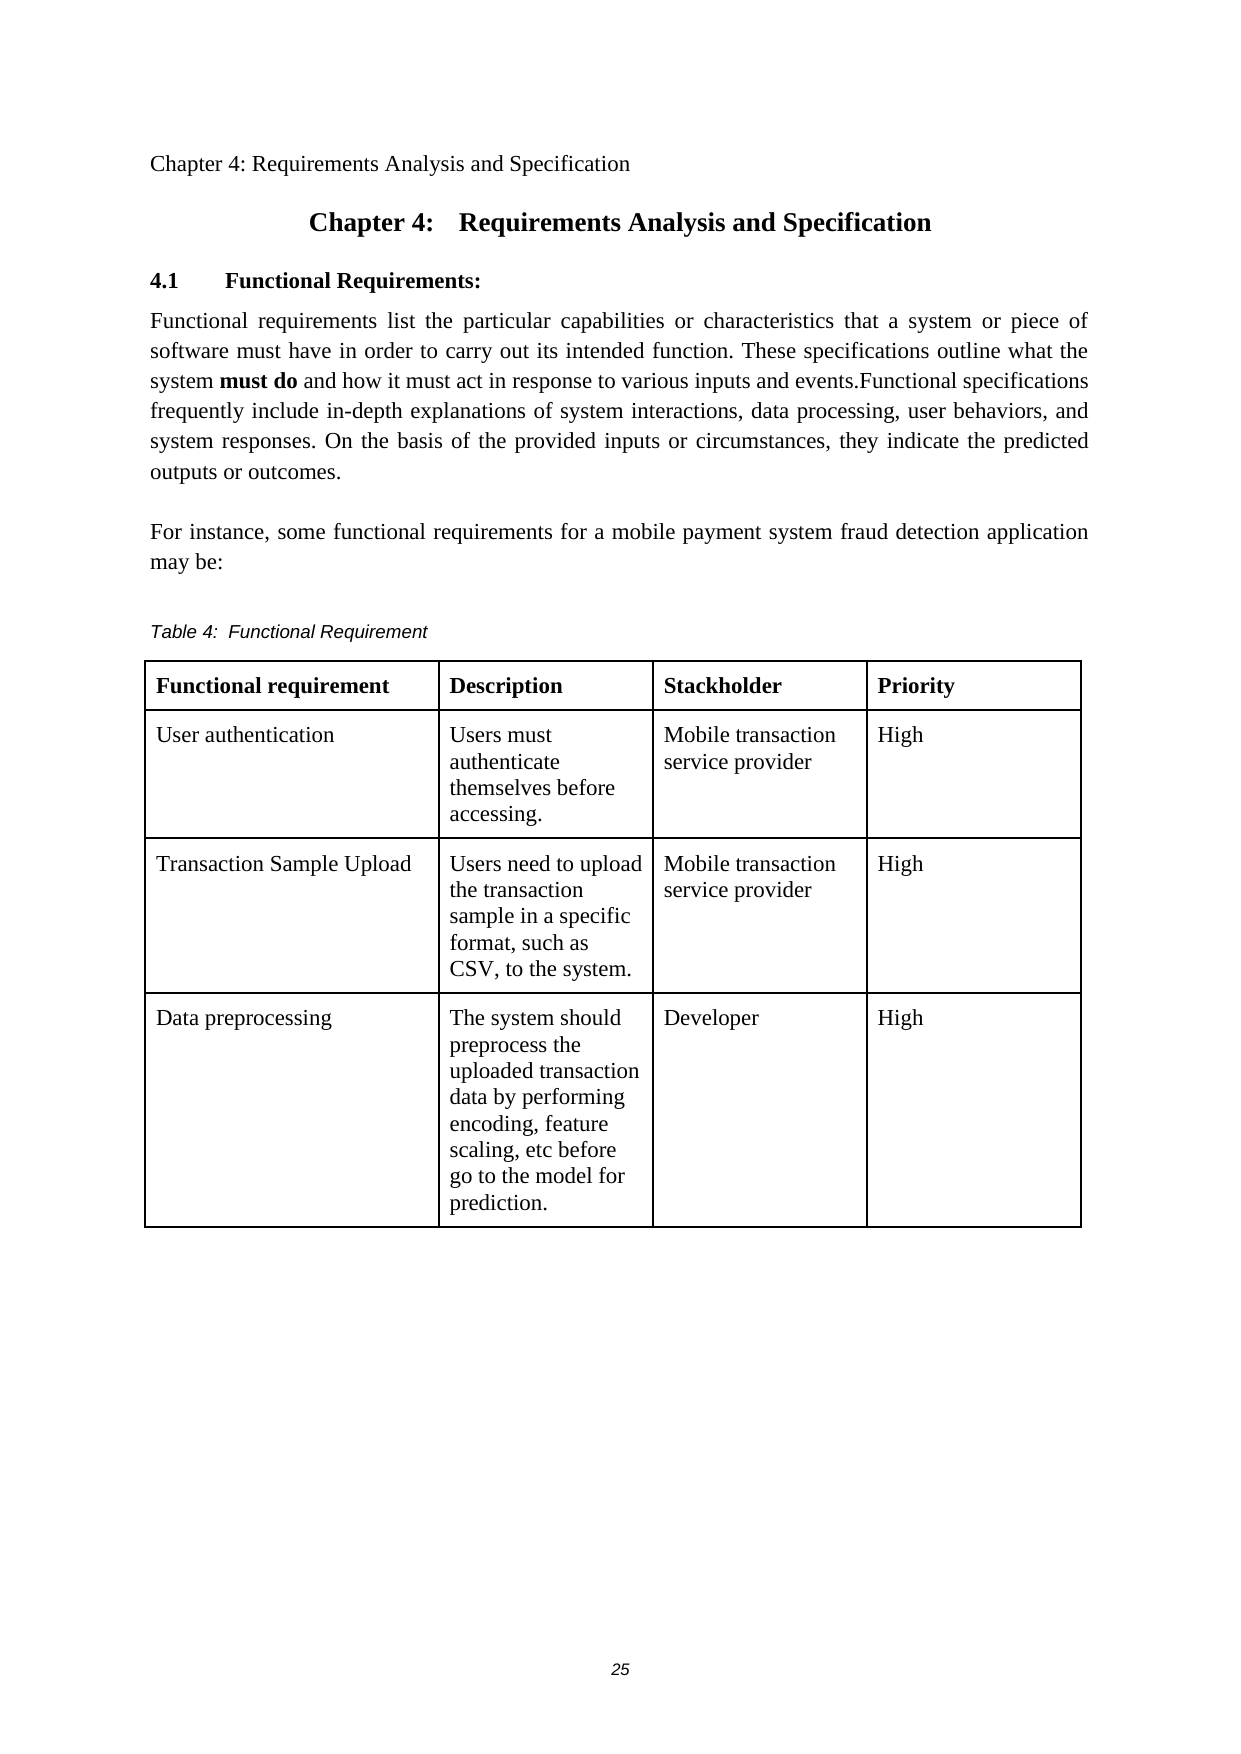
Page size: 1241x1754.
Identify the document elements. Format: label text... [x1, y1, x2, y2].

table_cell High [868, 711, 1080, 837]
subtitle Requirements Analysis and Specification [150, 206, 1091, 237]
subtitle Functional Requirements: [150, 267, 1091, 293]
text Functional requirements list the particular capabilities or characteristics that a system or piece of software must have in order to carry out its intended function. These specifications outline what the system must do and how it must act in response to various inputs and events.Functional specifications frequently include in-depth explanations of system interactions, data processing, user behaviors, and system responses. On the basis of the provided inputs or circumstances, they indicate the predicted outputs or outcomes. [150, 307, 1091, 484]
table_header Description [440, 662, 652, 709]
table_cell Transaction Sample Upload [146, 839, 438, 992]
table_cell High [868, 994, 1080, 1226]
text Table 4: Functional Requirement [150, 621, 1091, 643]
table_cell The system should preprocess the uploaded transaction data by performing encoding, feature scaling, etc before go to the model for prediction. [440, 994, 652, 1226]
table_cell Developer [654, 994, 866, 1226]
table_cell Users need to upload the transaction sample in a specific format, such as CSV, to the system. [440, 839, 652, 992]
table_cell Users must authenticate themselves before accessing. [440, 711, 652, 837]
table_cell Mobile transaction service provider [654, 711, 866, 837]
table_header Priority [868, 662, 1080, 709]
table_header Functional requirement [146, 662, 438, 709]
table_header Stackholder [654, 662, 866, 709]
table_cell Mobile transaction service provider [654, 839, 866, 992]
text For instance, some functional requirements for a mobile payment system fraud detection application may be: [150, 518, 1091, 575]
table_cell High [868, 839, 1080, 992]
table_cell Data preprocessing [146, 994, 438, 1226]
table_cell User authentication [146, 711, 438, 837]
